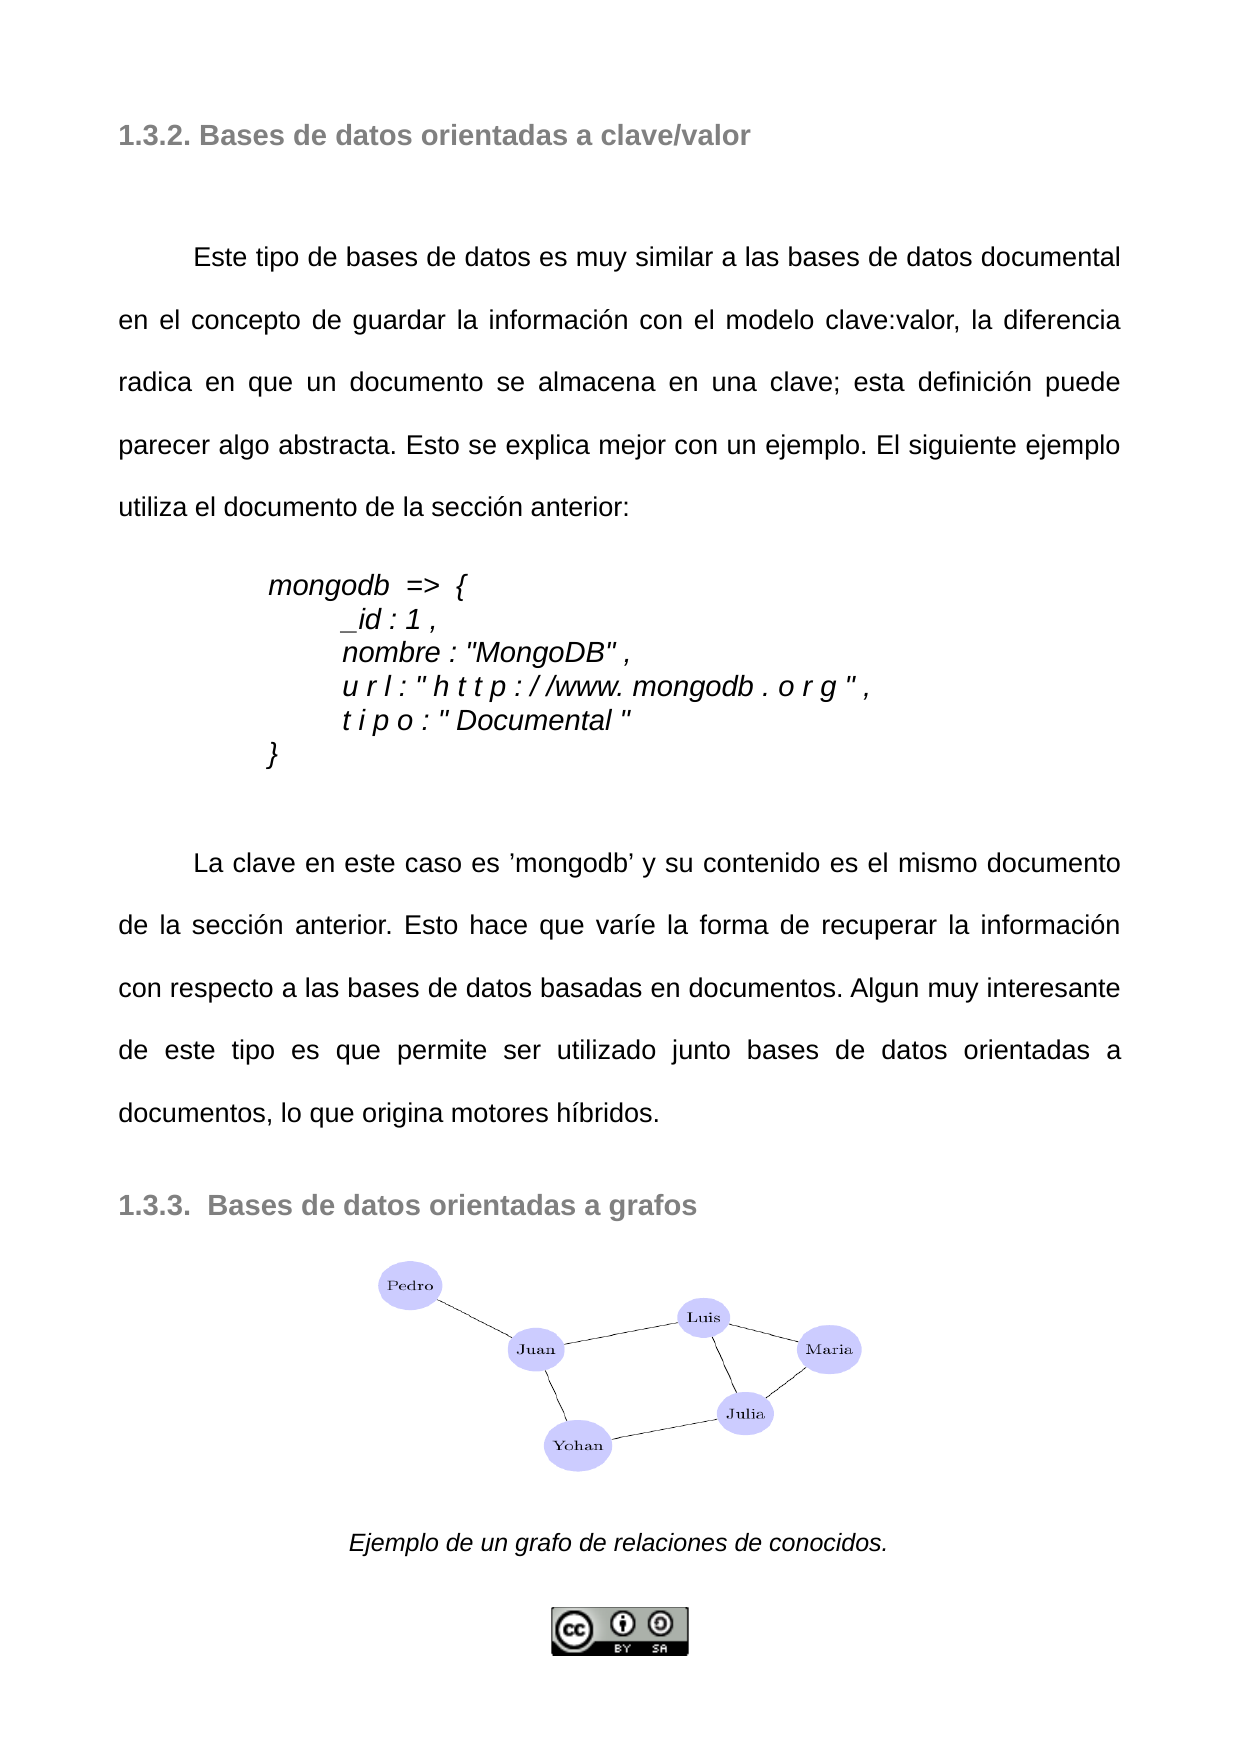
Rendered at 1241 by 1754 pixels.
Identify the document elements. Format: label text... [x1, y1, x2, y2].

subtitle 1.3.2. Bases de datos orientadas a clave/valor [118, 118, 1122, 152]
subtitle 1.3.3. Bases de datos orientadas a grafos [118, 1188, 1122, 1222]
text La clave en este caso es ’mongodb’ y su contenido es el mismo documento de la sección anterior. Esto hace que varíe la forma de recuperar la información con respecto a las bases de datos basadas en documentos. Algun muy interesante de este tipo es que permite ser utilizado junto bases de datos orientadas a documentos, lo que origina motores híbridos. [118, 847, 1122, 1128]
text } [268, 736, 1122, 769]
picture [551, 1607, 689, 1656]
text nombre : "MongoDB" , [268, 635, 1122, 669]
text Este tipo de bases de datos es muy similar a las bases de datos documental en el concepto de guardar la información con el modelo clave:valor, la diferencia radica en que un documento se almacena en una clave; esta definición puede parecer algo abstracta. Esto se explica mejor con un ejemplo. El siguiente ejemplo utiliza el documento de la sección anterior: [118, 241, 1122, 522]
text u r l : " h t t p : / /www. mongodb . o r g " , [268, 669, 1122, 702]
picture [374, 1254, 866, 1479]
text t i p o : " Documental " [268, 702, 1122, 736]
text _id : 1 , [268, 602, 1122, 635]
text mongodb => { [268, 568, 1122, 602]
text Ejemplo de un grafo de relaciones de conocidos. [118, 1528, 1122, 1557]
